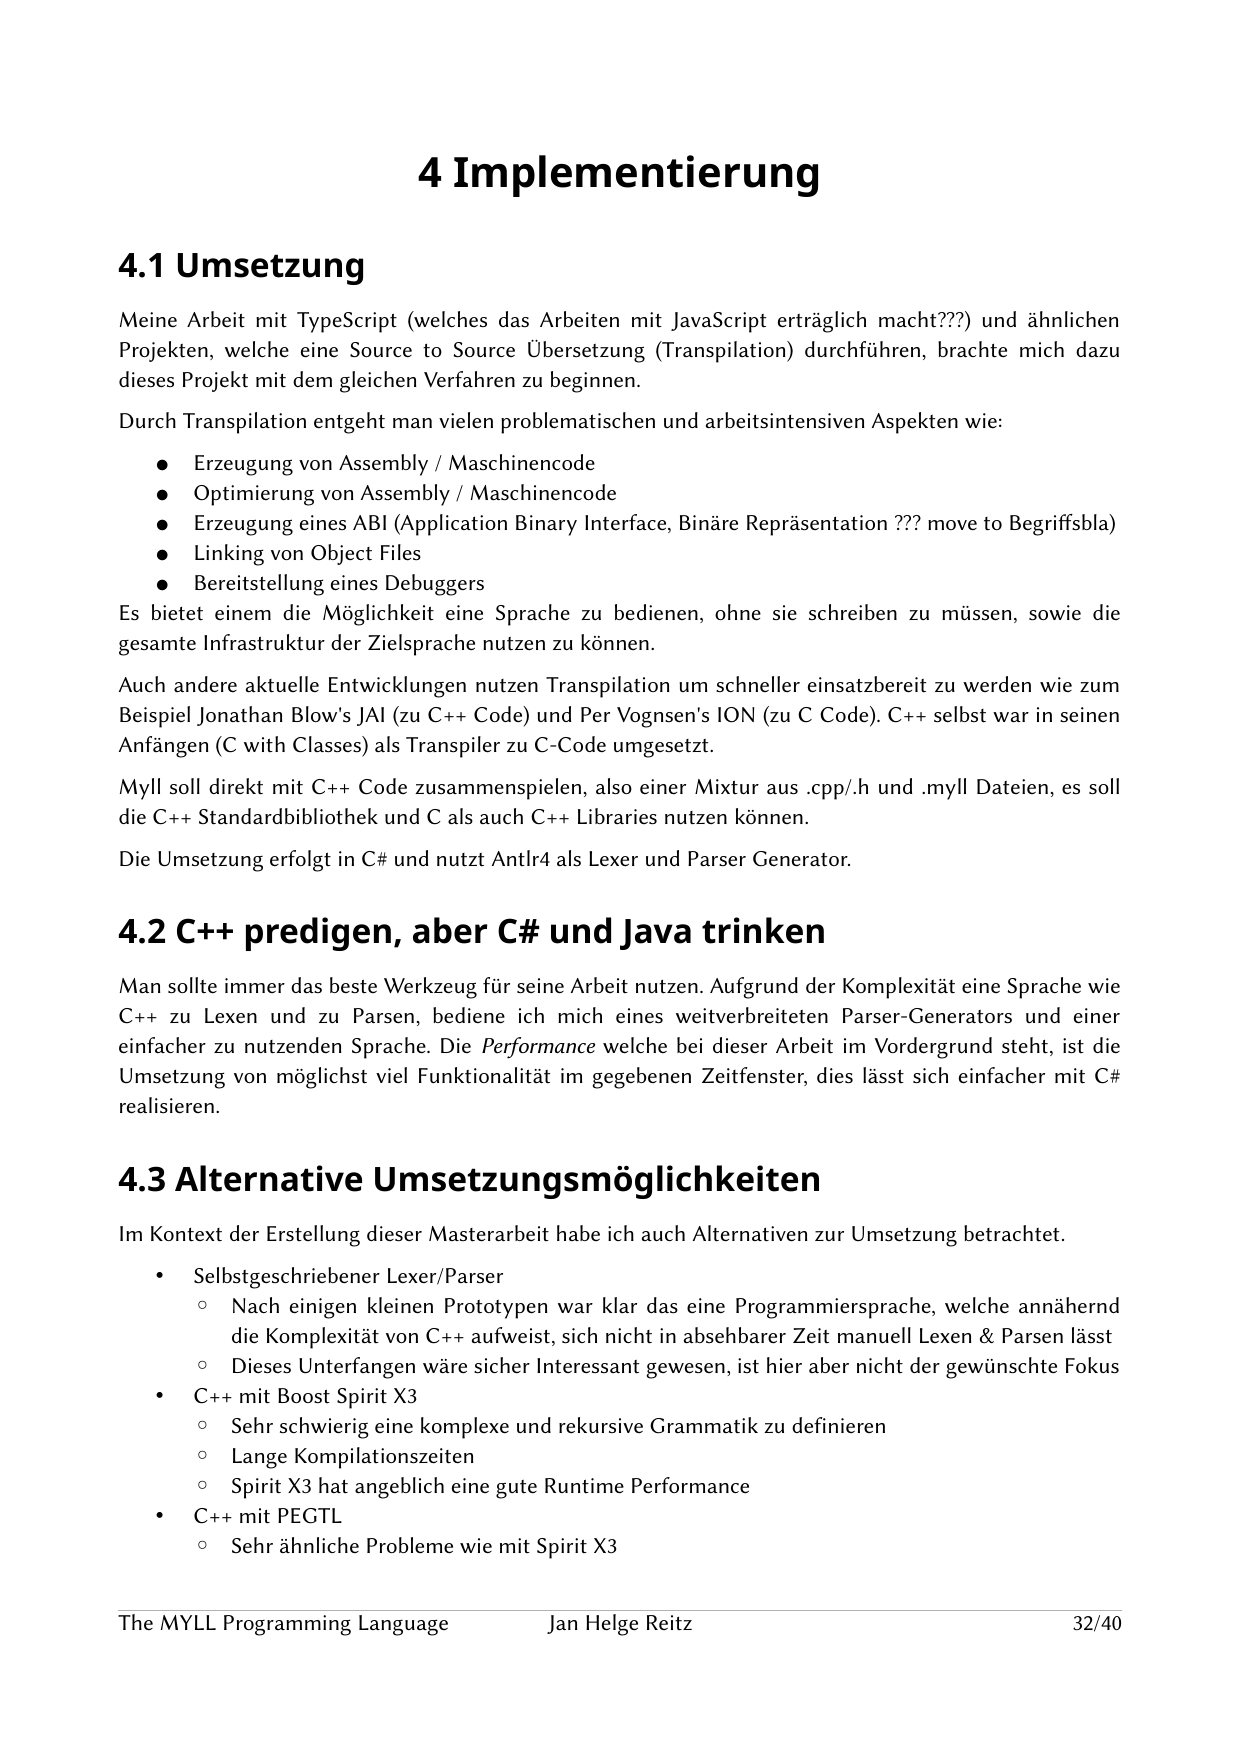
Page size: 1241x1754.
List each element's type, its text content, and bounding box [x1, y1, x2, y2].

list Selbstgeschriebener Lexer/Parser [156, 1262, 1122, 1289]
text Auch andere aktuelle Entwicklungen nutzen Transpilation um schneller einsatzbereit zu werden wie zum Beispiel Jonathan Blow's JAI (zu C++ Code) und Per Vognsen's ION (zu C Code). C++ selbst war in seinen Anfängen (C with Classes) als Transpiler zu C-Code umgesetzt. [118, 672, 1122, 758]
subtitle Alternative Umsetzungsmöglichkeiten [118, 1156, 1122, 1201]
list Nach einigen kleinen Prototypen war klar das eine Programmiersprache, welche annähernd die Komplexität von C++ aufweist, sich nicht in absehbarer Zeit manuell Lexen & Parsen lässt [193, 1292, 1122, 1349]
list Erzeugung von Assembly / Maschinencode [156, 450, 1122, 476]
subtitle C++ predigen, aber C# und Java trinken [118, 908, 1122, 954]
text Es bietet einem die Möglichkeit eine Sprache zu bedienen, ohne sie schreiben zu müssen, sowie die gesamte Infrastruktur der Zielsprache nutzen zu können. [118, 600, 1122, 656]
list Spirit X3 hat angeblich eine gute Runtime Performance [193, 1472, 1122, 1499]
list Linking von Object Files [156, 540, 1122, 566]
list Lange Kompilationszeiten [193, 1442, 1122, 1469]
text Meine Arbeit mit TypeScript (welches das Arbeiten mit JavaScript erträglich macht???) und ähnlichen Projekten, welche eine Source to Source Übersetzung (Transpilation) durchführen, brachte mich dazu dieses Projekt mit dem gleichen Verfahren zu beginnen. [118, 307, 1122, 393]
list C++ mit Boost Spirit X3 [156, 1382, 1122, 1409]
text Myll soll direkt mit C++ Code zusammenspielen, also einer Mixtur aus .cpp/.h und .myll Dateien, es soll die C++ Standardbibliothek und C als auch C++ Libraries nutzen können. [118, 774, 1122, 830]
text Die Umsetzung erfolgt in C# und nutzt Antlr4 als Lexer und Parser Generator. [118, 846, 1122, 872]
subtitle Implementierung [118, 143, 1122, 200]
list C++ mit PEGTL [156, 1502, 1122, 1529]
list Dieses Unterfangen wäre sicher Interessant gewesen, ist hier aber nicht der gewünschte Fokus [193, 1352, 1122, 1379]
list Erzeugung eines ABI (Application Binary Interface, Binäre Repräsentation ??? move to Begriffsbla) [156, 510, 1122, 536]
text Man sollte immer das beste Werkzeug für seine Arbeit nutzen. Aufgrund der Komplexität eine Sprache wie C++ zu Lexen und zu Parsen, bediene ich mich eines weitverbreiteten Parser-Generators und einer einfacher zu nutzenden Sprache. Die Performance welche bei dieser Arbeit im Vordergrund steht, ist die Umsetzung von möglichst viel Funktionalität im gegebenen Zeitfenster, dies lässt sich einfacher mit C# realisieren. [118, 973, 1122, 1119]
list Sehr schwierig eine komplexe und rekursive Grammatik zu definieren [193, 1412, 1122, 1439]
list Sehr ähnliche Probleme wie mit Spirit X3 [193, 1532, 1122, 1559]
subtitle Umsetzung [118, 242, 1122, 287]
list Bereitstellung eines Debuggers [156, 570, 1122, 596]
text Durch Transpilation entgeht man vielen problematischen und arbeitsintensiven Aspekten wie: [118, 408, 1122, 434]
text Im Kontext der Erstellung dieser Masterarbeit habe ich auch Alternativen zur Umsetzung betrachtet. [118, 1221, 1122, 1247]
list Optimierung von Assembly / Maschinencode [156, 480, 1122, 506]
